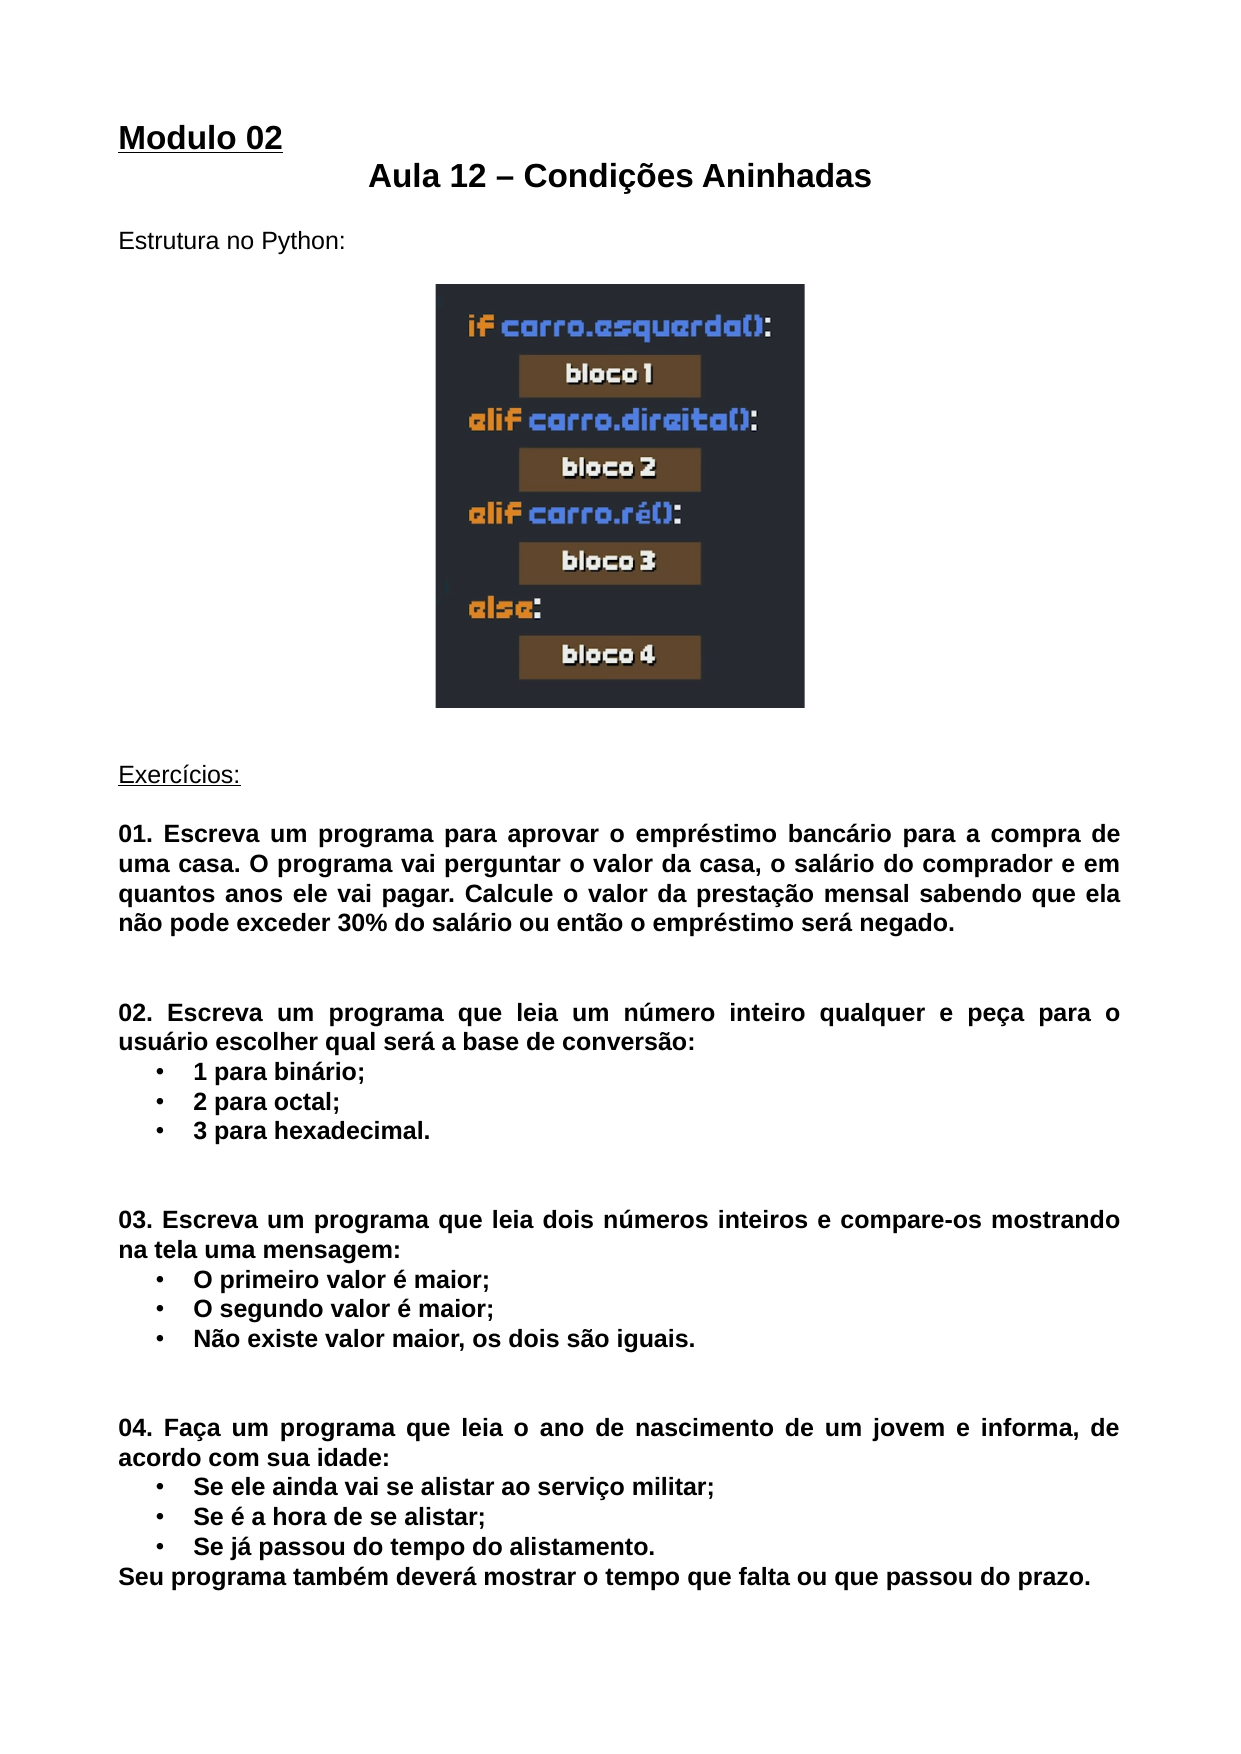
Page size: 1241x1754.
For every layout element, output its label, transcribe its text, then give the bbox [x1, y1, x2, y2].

list 1 para binário; [156, 1056, 1122, 1086]
list 3 para hexadecimal. [156, 1115, 1122, 1145]
picture [435, 284, 805, 708]
list Não existe valor maior, os dois são iguais. [156, 1323, 1122, 1353]
text Modulo 02 [118, 118, 1122, 157]
text 01. Escreva um programa para aprovar o empréstimo bancário para a compra de uma casa. O programa vai perguntar o valor da casa, o salário do comprador e em quantos anos ele vai pagar. Calcule o valor da prestação mensal sabendo que ela não pode exceder 30% do salário ou então o empréstimo será negado. [118, 818, 1122, 937]
text Seu programa também deverá mostrar o tempo que falta ou que passou do prazo. [118, 1561, 1122, 1590]
list 2 para octal; [156, 1086, 1122, 1115]
text Exercícios: [118, 759, 1122, 789]
list O segundo valor é maior; [156, 1293, 1122, 1323]
list Se ele ainda vai se alistar ao serviço militar; [156, 1472, 1122, 1501]
list Se já passou do tempo do alistamento. [156, 1531, 1122, 1561]
text Estrutura no Python: [118, 225, 1122, 254]
text Aula 12 – Condições Aninhadas [118, 157, 1122, 195]
text 03. Escreva um programa que leia dois números inteiros e compare-os mostrando na tela uma mensagem: [118, 1204, 1122, 1264]
list Se é a hora de se alistar; [156, 1501, 1122, 1531]
text 04. Faça um programa que leia o ano de nascimento de um jovem e informa, de acordo com sua idade: [118, 1412, 1122, 1472]
text 02. Escreva um programa que leia um número inteiro qualquer e peça para o usuário escolher qual será a base de conversão: [118, 997, 1122, 1056]
list O primeiro valor é maior; [156, 1264, 1122, 1293]
